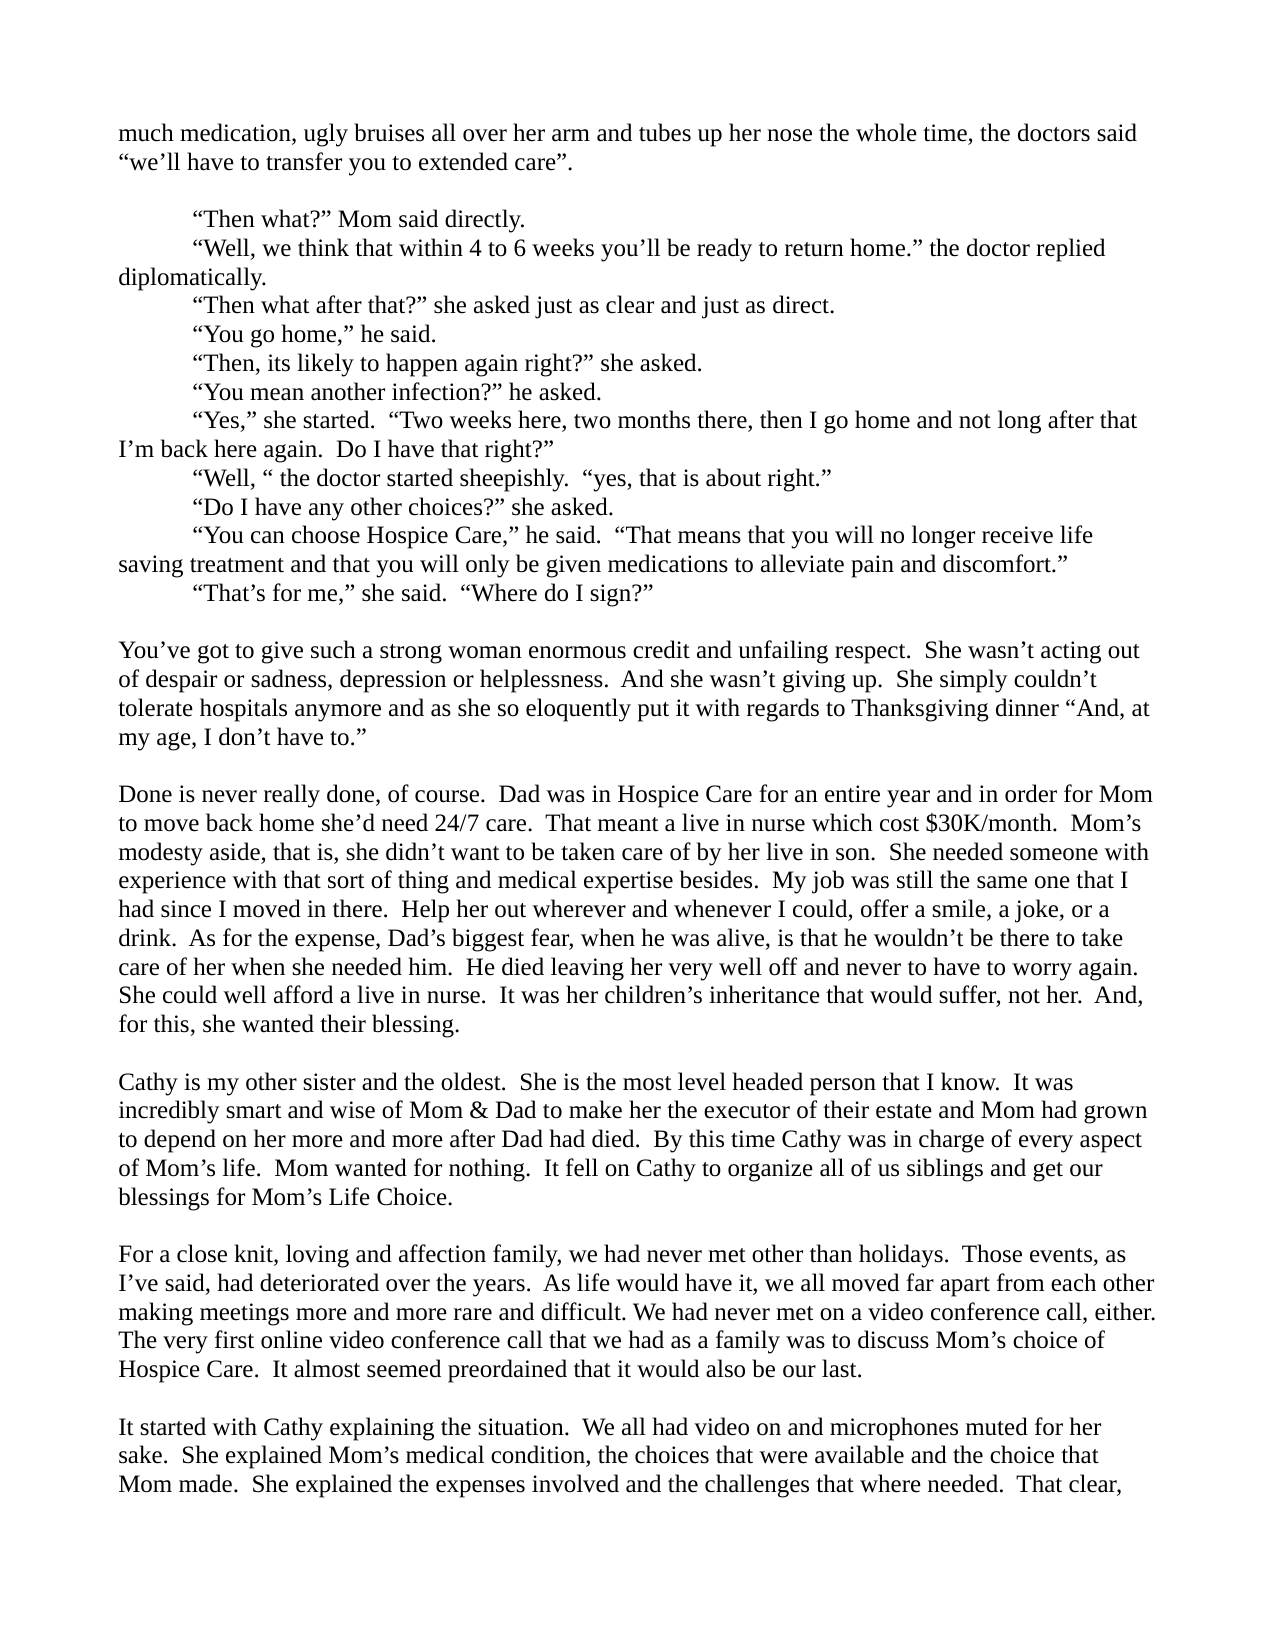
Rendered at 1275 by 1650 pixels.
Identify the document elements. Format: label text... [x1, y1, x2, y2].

text “Do I have any other choices?” she asked. [118, 492, 1157, 521]
text “Then what after that?” she asked just as clear and just as direct. [118, 291, 1157, 319]
text “Then what?” Mom said directly. [118, 204, 1157, 233]
text “You go home,” he said. [118, 319, 1157, 348]
text “You can choose Hospice Care,” he said. “That means that you will no longer receive life saving treatment and that you will only be given medications to alleviate pain and discomfort.” [118, 521, 1157, 578]
text It started with Cathy explaining the situation. We all had video on and microphones muted for her sake. She explained Mom’s medical condition, the choices that were available and the choice that Mom made. She explained the expenses involved and the challenges that where needed. That clear, [118, 1412, 1157, 1498]
text much medication, ugly bruises all over her arm and tubes up her nose the whole time, the doctors said “we’ll have to transfer you to extended care”. [118, 118, 1157, 176]
text “Then, its likely to happen again right?” she asked. [118, 348, 1157, 377]
text You’ve got to give such a strong woman enormous credit and unfailing respect. She wasn’t acting out of despair or sadness, depression or helplessness. And she wasn’t giving up. She simply couldn’t tolerate hospitals anymore and as she so eloquently put it with regards to Thanksgiving dinner “And, at my age, I don’t have to.” [118, 636, 1157, 751]
text Done is never really done, of course. Dad was in Hospice Care for an entire year and in order for Mom to move back home she’d need 24/7 care. That meant a live in nurse which cost $30K/month. Mom’s modesty aside, that is, she didn’t want to be taken care of by her live in son. She needed someone with experience with that sort of thing and medical expertise besides. My job was still the same one that I had since I moved in there. Help her out wherever and whenever I could, offer a smile, a joke, or a drink. As for the expense, Dad’s biggest fear, when he was alive, is that he wouldn’t be there to take care of her when she needed him. He died leaving her very well off and never to have to worry again. She could well afford a live in nurse. It was her children’s inheritance that would suffer, not her. And, for this, she wanted their blessing. [118, 779, 1157, 1038]
text “That’s for me,” she said. “Where do I sign?” [118, 578, 1157, 607]
text Cathy is my other sister and the oldest. She is the most level headed person that I know. It was incredibly smart and wise of Mom & Dad to make her the executor of their estate and Mom had grown to depend on her more and more after Dad had died. By this time Cathy was in charge of every aspect of Mom’s life. Mom wanted for nothing. It fell on Cathy to organize all of us siblings and get our blessings for Mom’s Life Choice. [118, 1067, 1157, 1211]
text “Well, “ the doctor started sheepishly. “yes, that is about right.” [118, 463, 1157, 492]
text “Yes,” she started. “Two weeks here, two months there, then I go home and not long after that I’m back here again. Do I have that right?” [118, 406, 1157, 463]
text “Well, we think that within 4 to 6 weeks you’ll be ready to return home.” the doctor replied diplomatically. [118, 233, 1157, 291]
text For a close knit, loving and affection family, we had never met other than holidays. Those events, as I’ve said, had deteriorated over the years. As life would have it, we all moved far apart from each other making meetings more and more rare and difficult. We had never met on a video conference call, either. The very first online video conference call that we had as a family was to discuss Mom’s choice of Hospice Care. It almost seemed preordained that it would also be our last. [118, 1239, 1157, 1383]
text “You mean another infection?” he asked. [118, 377, 1157, 406]
